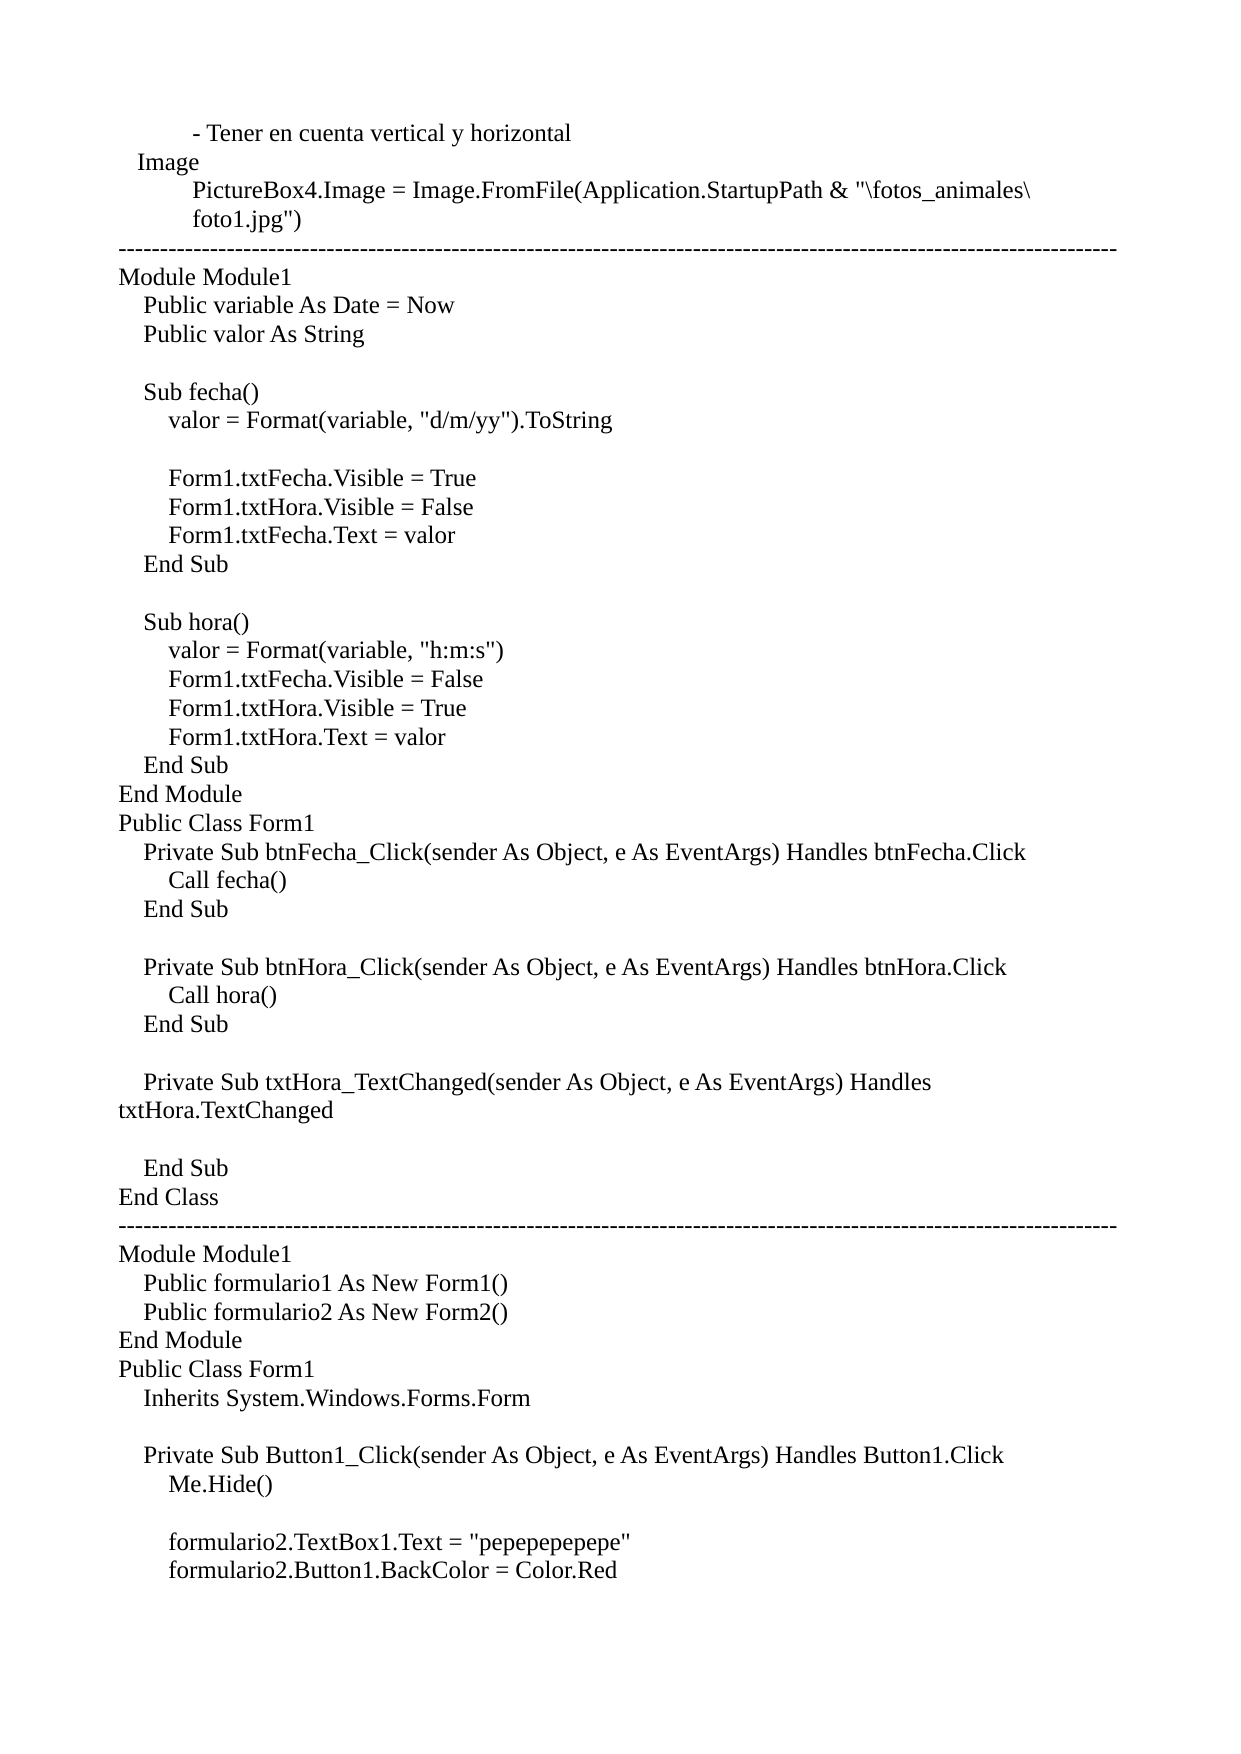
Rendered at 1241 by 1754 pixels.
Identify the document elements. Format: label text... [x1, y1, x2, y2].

text - Tener en cuenta vertical y horizontal [118, 118, 1122, 147]
text Public formulario2 As New Form2() [118, 1297, 1122, 1326]
text Form1.txtHora.Visible = True [118, 693, 1122, 722]
text End Sub [118, 1009, 1122, 1038]
text Private Sub btnFecha_Click(sender As Object, e As EventArgs) Handles btnFecha.Click [118, 837, 1122, 866]
text Form1.txtFecha.Text = valor [118, 521, 1122, 549]
text Call fecha() [118, 866, 1122, 894]
text ------------------------------------------------------------------------------------------------------------------------ [118, 1211, 1122, 1239]
text Private Sub btnHora_Click(sender As Object, e As EventArgs) Handles btnHora.Click [118, 952, 1122, 981]
text Module Module1 [118, 1239, 1122, 1268]
text Private Sub Button1_Click(sender As Object, e As EventArgs) Handles Button1.Click [118, 1441, 1122, 1469]
text Module Module1 [118, 262, 1122, 291]
text Sub hora() [118, 607, 1122, 636]
text Inherits System.Windows.Forms.Form [118, 1383, 1122, 1412]
text End Sub [118, 894, 1122, 923]
text End Class [118, 1182, 1122, 1211]
text Private Sub txtHora_TextChanged(sender As Object, e As EventArgs) Handles txtHora.TextChanged [118, 1067, 1122, 1124]
text Form1.txtHora.Text = valor [118, 722, 1122, 751]
text Public formulario1 As New Form1() [118, 1268, 1122, 1297]
text Public Class Form1 [118, 808, 1122, 837]
text PictureBox4.Image = Image.FromFile(Application.StartupPath & "\fotos_animales\ foto1.jpg") [118, 176, 1122, 233]
text Form1.txtHora.Visible = False [118, 492, 1122, 521]
text formulario2.Button1.BackColor = Color.Red [118, 1556, 1122, 1584]
text End Sub [118, 1153, 1122, 1182]
text ------------------------------------------------------------------------------------------------------------------------ [118, 233, 1122, 262]
text Call hora() [118, 981, 1122, 1009]
text End Sub [118, 751, 1122, 779]
text Me.Hide() [118, 1469, 1122, 1498]
text Public variable As Date = Now [118, 291, 1122, 319]
text End Module [118, 779, 1122, 808]
text valor = Format(variable, "d/m/yy").ToString [118, 406, 1122, 434]
text formulario2.TextBox1.Text = "pepepepepepe" [118, 1527, 1122, 1556]
text End Sub [118, 549, 1122, 578]
text valor = Format(variable, "h:m:s") [118, 636, 1122, 664]
text Public Class Form1 [118, 1354, 1122, 1383]
text Form1.txtFecha.Visible = True [118, 463, 1122, 492]
text Public valor As String [118, 319, 1122, 348]
text End Module [118, 1326, 1122, 1354]
text Form1.txtFecha.Visible = False [118, 664, 1122, 693]
text Sub fecha() [118, 377, 1122, 406]
text Image [118, 147, 1122, 176]
